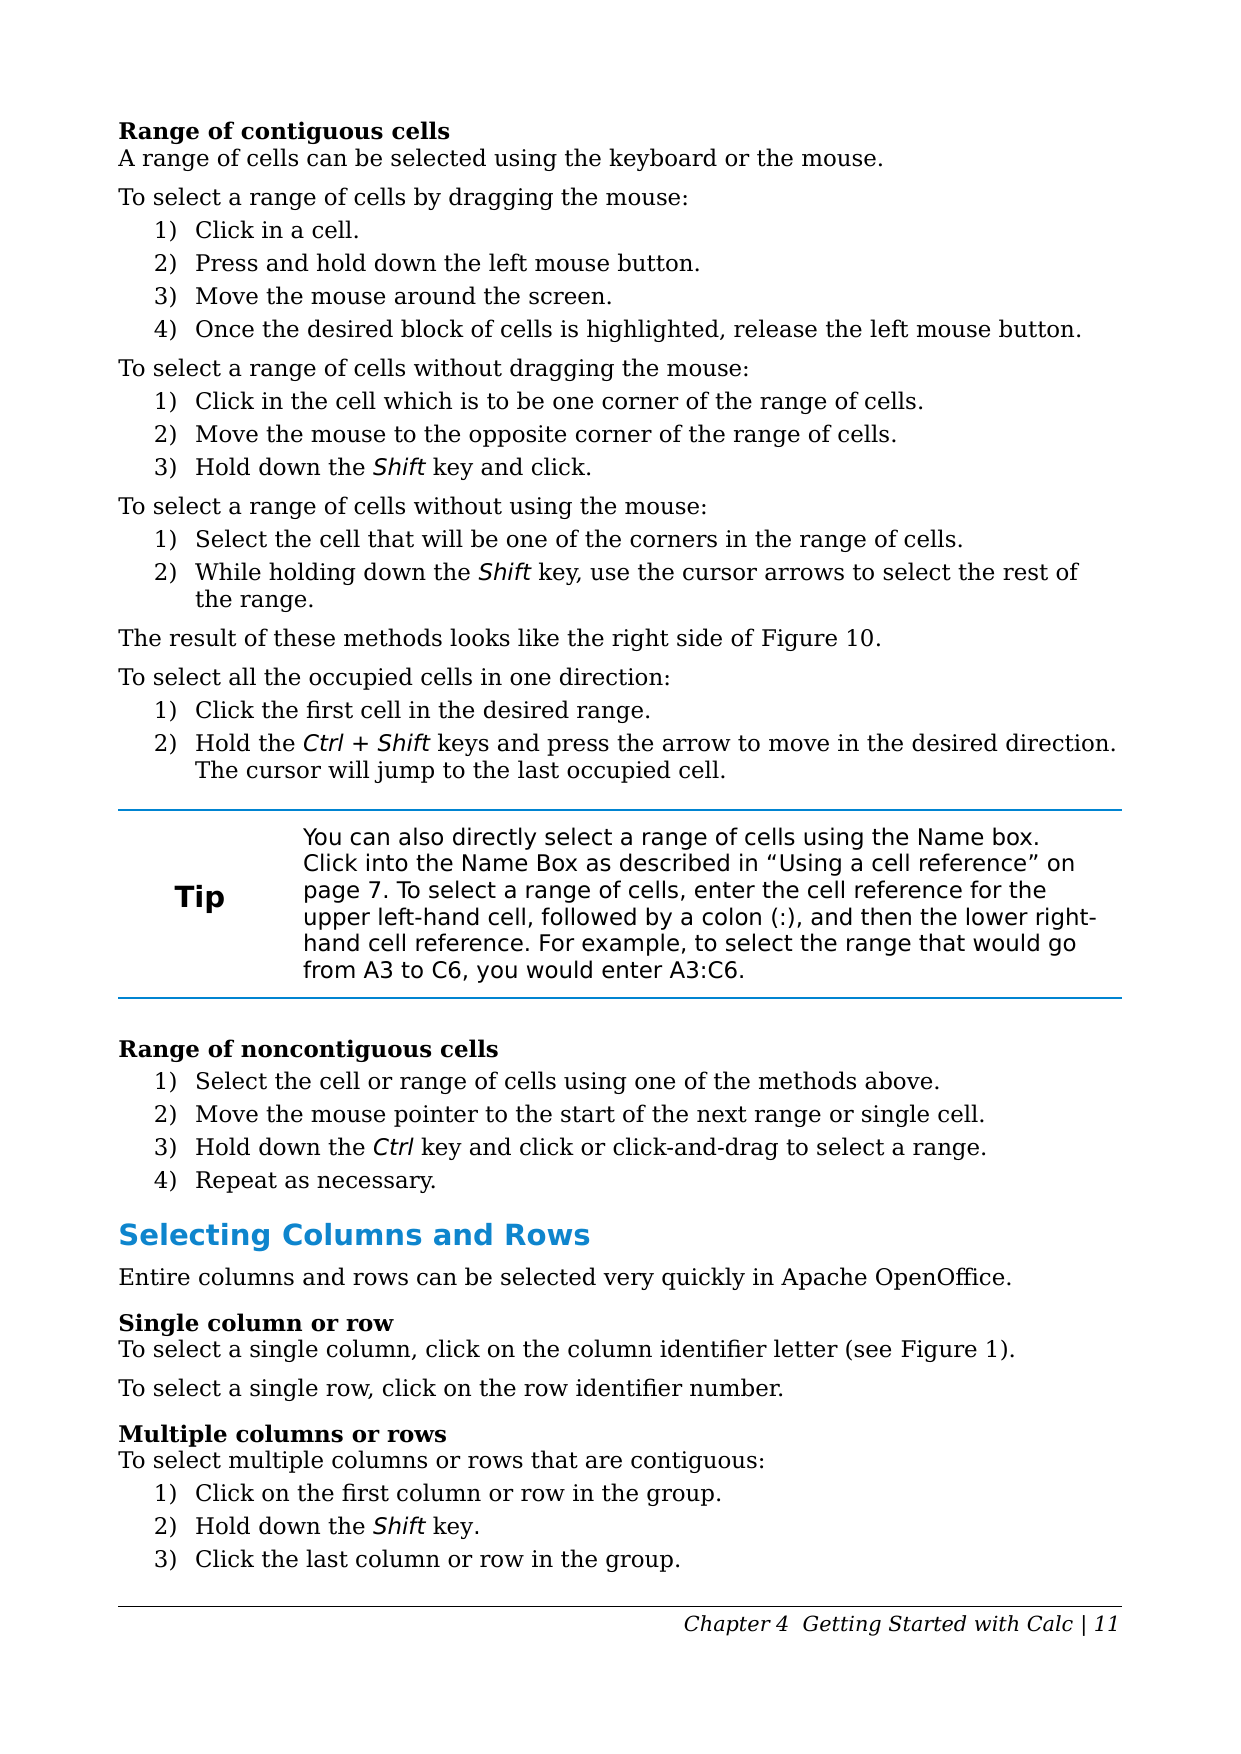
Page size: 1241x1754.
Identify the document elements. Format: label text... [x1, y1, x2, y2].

list To select a range of cells without dragging the mouse: [118, 355, 1122, 382]
subtitle Selecting Columns and Rows [118, 1218, 1122, 1252]
text To select a single row, click on the row identifier number. [118, 1375, 1122, 1402]
table_header Tip [118, 811, 281, 997]
table_header You can also directly select a range of cells using the Name box. Click into the Name Box as described in “Using a cell reference” on page 7. To select a range of cells, enter the cell reference for the upper left-hand cell, followed by a colon (:), and then the lower right-hand cell reference. For example, to select the range that would go from A3 to C6, you would enter A3:C6. [281, 811, 1122, 997]
list Hold down the Shift key. [177, 1513, 1122, 1540]
text Entire columns and rows can be selected very quickly in Apache OpenOffice. [118, 1264, 1122, 1291]
list Click in a cell. [177, 217, 1122, 244]
list Select the cell or range of cells using one of the methods above. [177, 1068, 1122, 1095]
text A range of cells can be selected using the keyboard or the mouse. [118, 145, 1122, 172]
list Click on the first column or row in the group. [177, 1481, 1122, 1507]
list Select the cell that will be one of the corners in the range of cells. [177, 526, 1122, 553]
list Move the mouse pointer to the start of the next range or single cell. [177, 1101, 1122, 1128]
list Click the last column or row in the group. [177, 1546, 1122, 1573]
list Click the first cell in the desired range. [177, 697, 1122, 724]
list Press and hold down the left mouse button. [177, 250, 1122, 277]
text Range of noncontiguous cells [118, 1035, 1122, 1062]
list Hold the Ctrl + Shift keys and press the arrow to move in the desired direction. The cursor will jump to the last occupied cell. [177, 730, 1122, 784]
list Once the desired block of cells is highlighted, release the left mouse button. [177, 316, 1122, 343]
list Click in the cell which is to be one corner of the range of cells. [177, 388, 1122, 415]
list Hold down the Shift key and click. [177, 454, 1122, 481]
list To select all the occupied cells in one direction: [118, 664, 1122, 691]
list Repeat as necessary. [177, 1167, 1122, 1194]
list To select a range of cells without using the mouse: [118, 493, 1122, 520]
list Move the mouse around the screen. [177, 283, 1122, 310]
text Range of contiguous cells [118, 118, 1122, 145]
text Multiple columns or rows [118, 1421, 1122, 1447]
text To select a single column, click on the column identifier letter (see Figure 1). [118, 1336, 1122, 1363]
text Single column or row [118, 1309, 1122, 1336]
list To select a range of cells by dragging the mouse: [118, 184, 1122, 211]
list While holding down the Shift key, use the cursor arrows to select the rest of the range. [177, 559, 1122, 613]
list To select multiple columns or rows that are contiguous: [118, 1447, 1122, 1474]
list Move the mouse to the opposite corner of the range of cells. [177, 421, 1122, 448]
list Hold down the Ctrl key and click or click-and-drag to select a range. [177, 1134, 1122, 1161]
text The result of these methods looks like the right side of Figure 10. [118, 625, 1122, 652]
